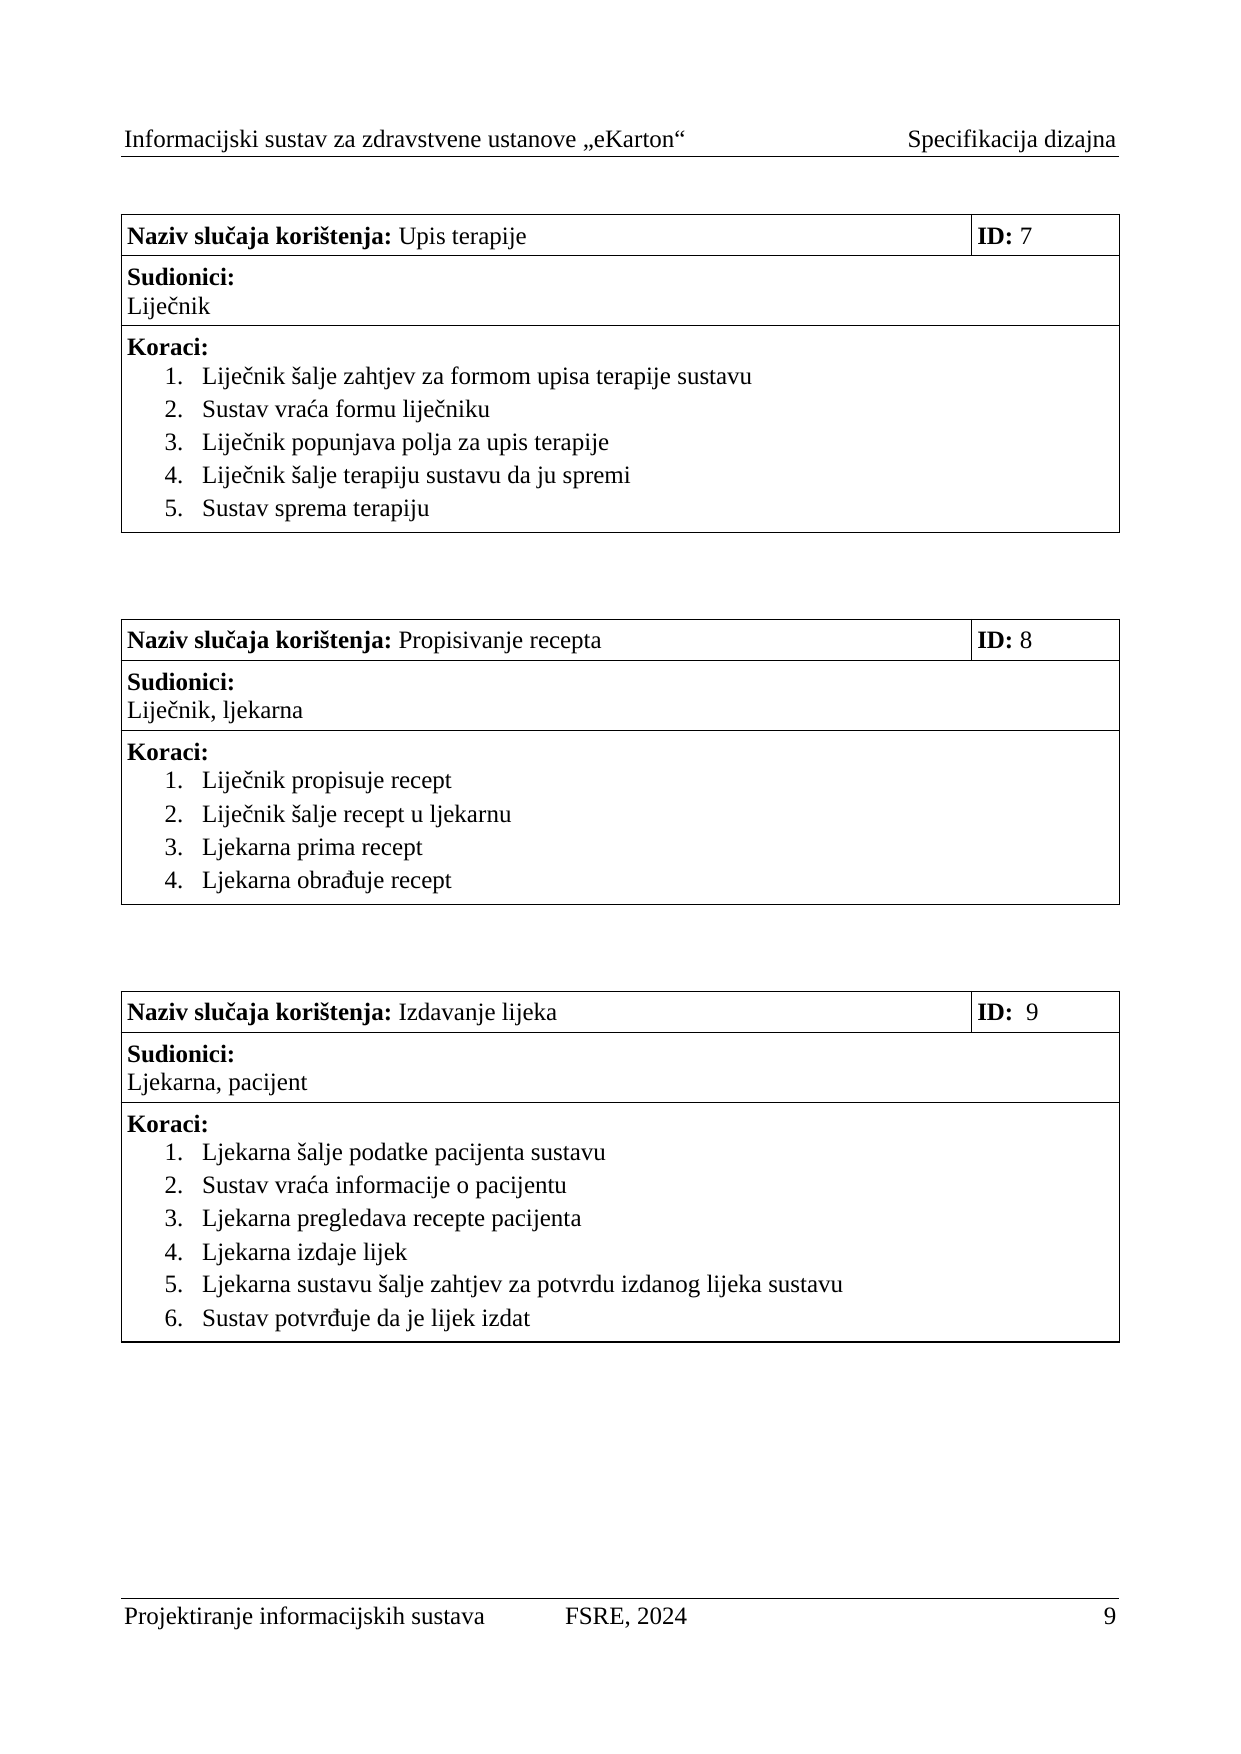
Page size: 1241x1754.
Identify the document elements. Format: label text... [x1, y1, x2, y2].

table_header Naziv slučaja korištenja: Propisivanje recepta [122, 620, 971, 660]
table_cell Koraci: Liječnik šalje zahtjev za formom upisa terapije sustavu Sustav vraća formu liječniku Liječnik popunjava polja za upis terapije Liječnik šalje terapiju sustavu da ju spremi Sustav sprema terapiju [122, 326, 1119, 532]
table_cell Sudionici: Ljekarna, pacijent [122, 1033, 1119, 1102]
table_header ID: 8 [972, 620, 1119, 660]
table_cell Koraci: Ljekarna šalje podatke pacijenta sustavu Sustav vraća informacije o pacijentu Ljekarna pregledava recepte pacijenta Ljekarna izdaje lijek Ljekarna sustavu šalje zahtjev za potvrdu izdanog lijeka sustavu Sustav potvrđuje da je lijek izdat [122, 1103, 1119, 1341]
table_cell Sudionici: Liječnik [122, 256, 1119, 325]
table_header Naziv slučaja korištenja: Upis terapije [122, 215, 971, 255]
table_header ID: 9 [972, 992, 1119, 1032]
table_cell Sudionici: Liječnik, ljekarna [122, 661, 1119, 730]
table_header ID: 7 [972, 215, 1119, 255]
table_cell Koraci: Liječnik propisuje recept Liječnik šalje recept u ljekarnu Ljekarna prima recept Ljekarna obrađuje recept [122, 731, 1119, 903]
table_header Naziv slučaja korištenja: Izdavanje lijeka [122, 992, 971, 1032]
